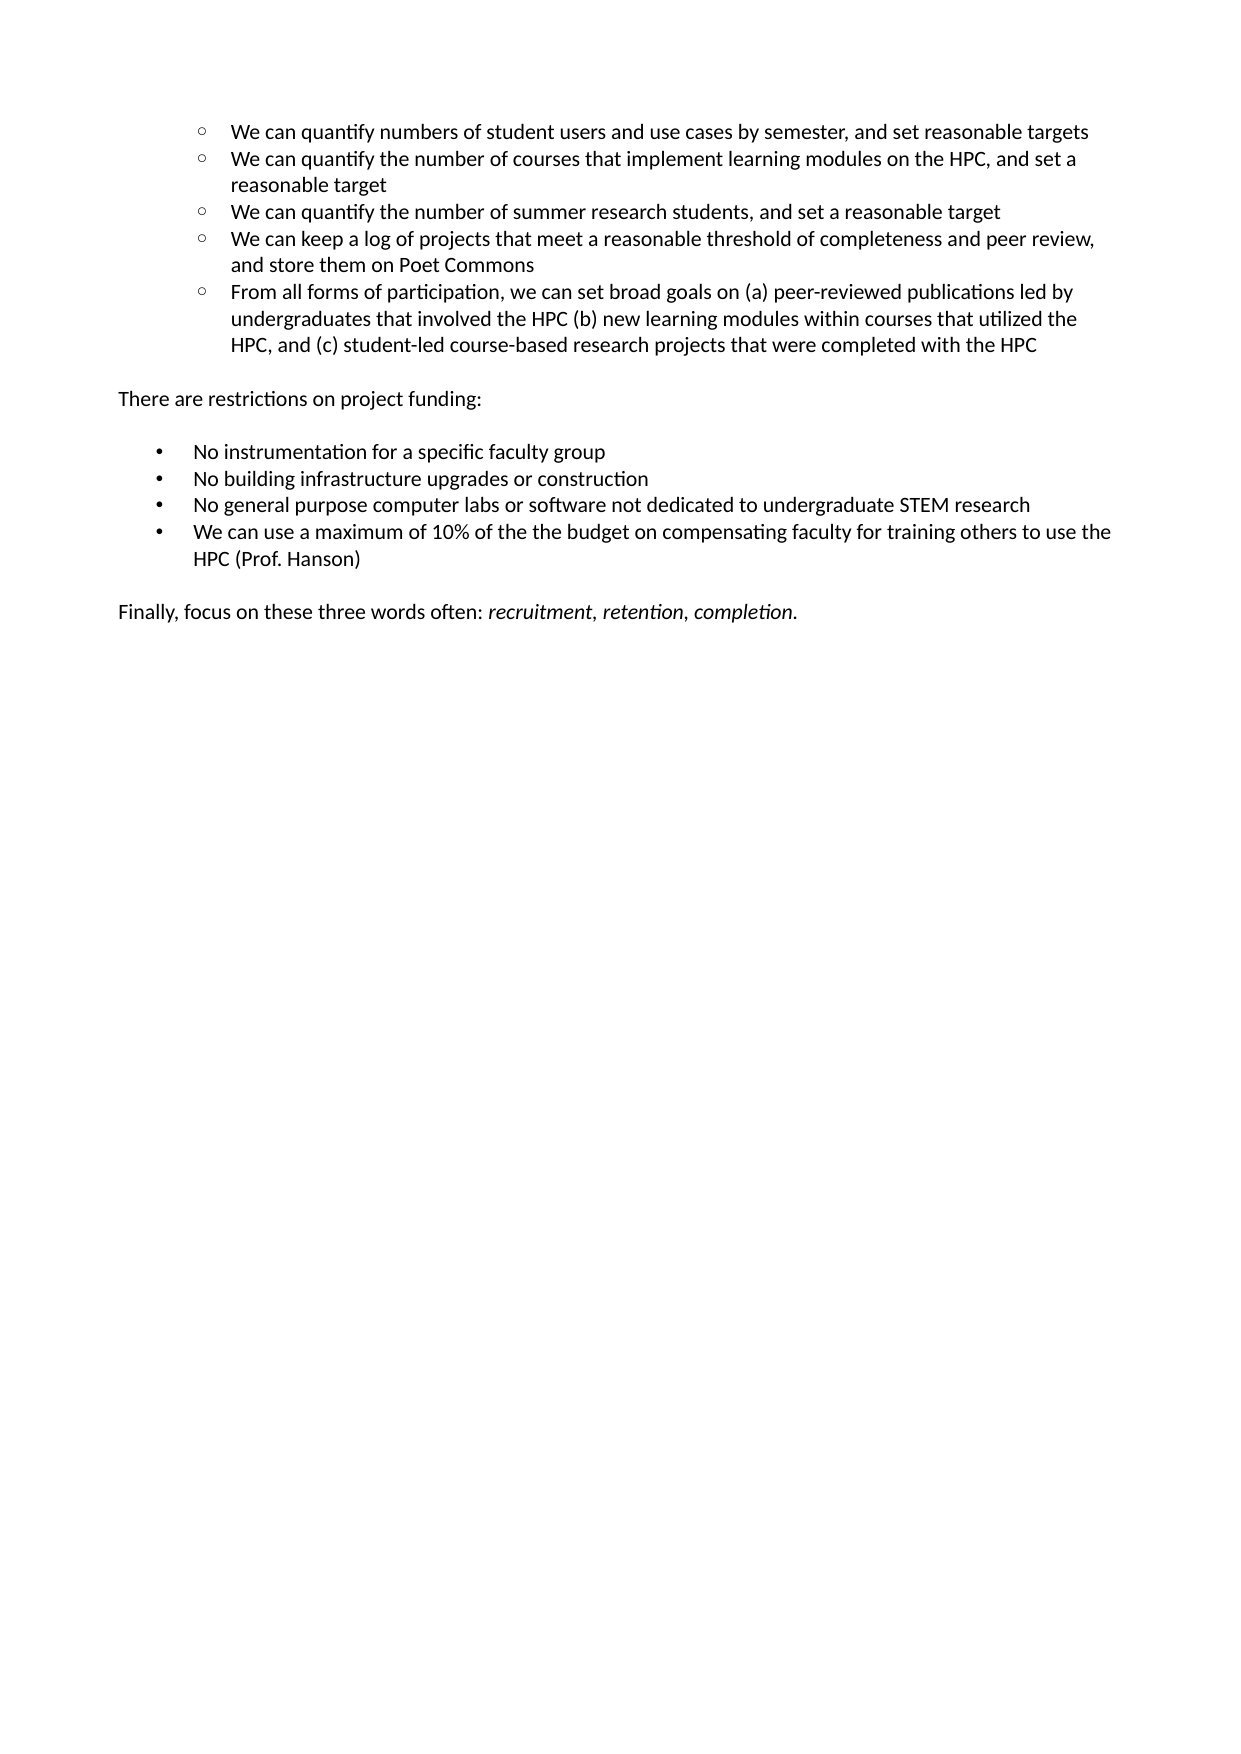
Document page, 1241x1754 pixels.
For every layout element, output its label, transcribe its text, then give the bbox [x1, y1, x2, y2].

list No instrumentation for a specific faculty group [156, 438, 1122, 465]
list We can use a maximum of 10% of the the budget on compensating faculty for training others to use the HPC (Prof. Hanson) [156, 518, 1122, 571]
text Finally, focus on these three words often: recruitment, retention, completion. [118, 598, 1122, 625]
list We can quantify the number of courses that implement learning modules on the HPC, and set a reasonable target [193, 145, 1122, 198]
list We can quantify numbers of student users and use cases by semester, and set reasonable targets [193, 118, 1122, 145]
list From all forms of participation, we can set broad goals on (a) peer-reviewed publications led by undergraduates that involved the HPC (b) new learning modules within courses that utilized the HPC, and (c) student-led course-based research projects that were completed with the HPC [193, 278, 1122, 358]
list No general purpose computer labs or software not dedicated to undergraduate STEM research [156, 491, 1122, 518]
list We can keep a log of projects that meet a reasonable threshold of completeness and peer review, and store them on Poet Commons [193, 225, 1122, 278]
text There are restrictions on project funding: [118, 385, 1122, 411]
list We can quantify the number of summer research students, and set a reasonable target [193, 198, 1122, 225]
list No building infrastructure upgrades or construction [156, 465, 1122, 491]
